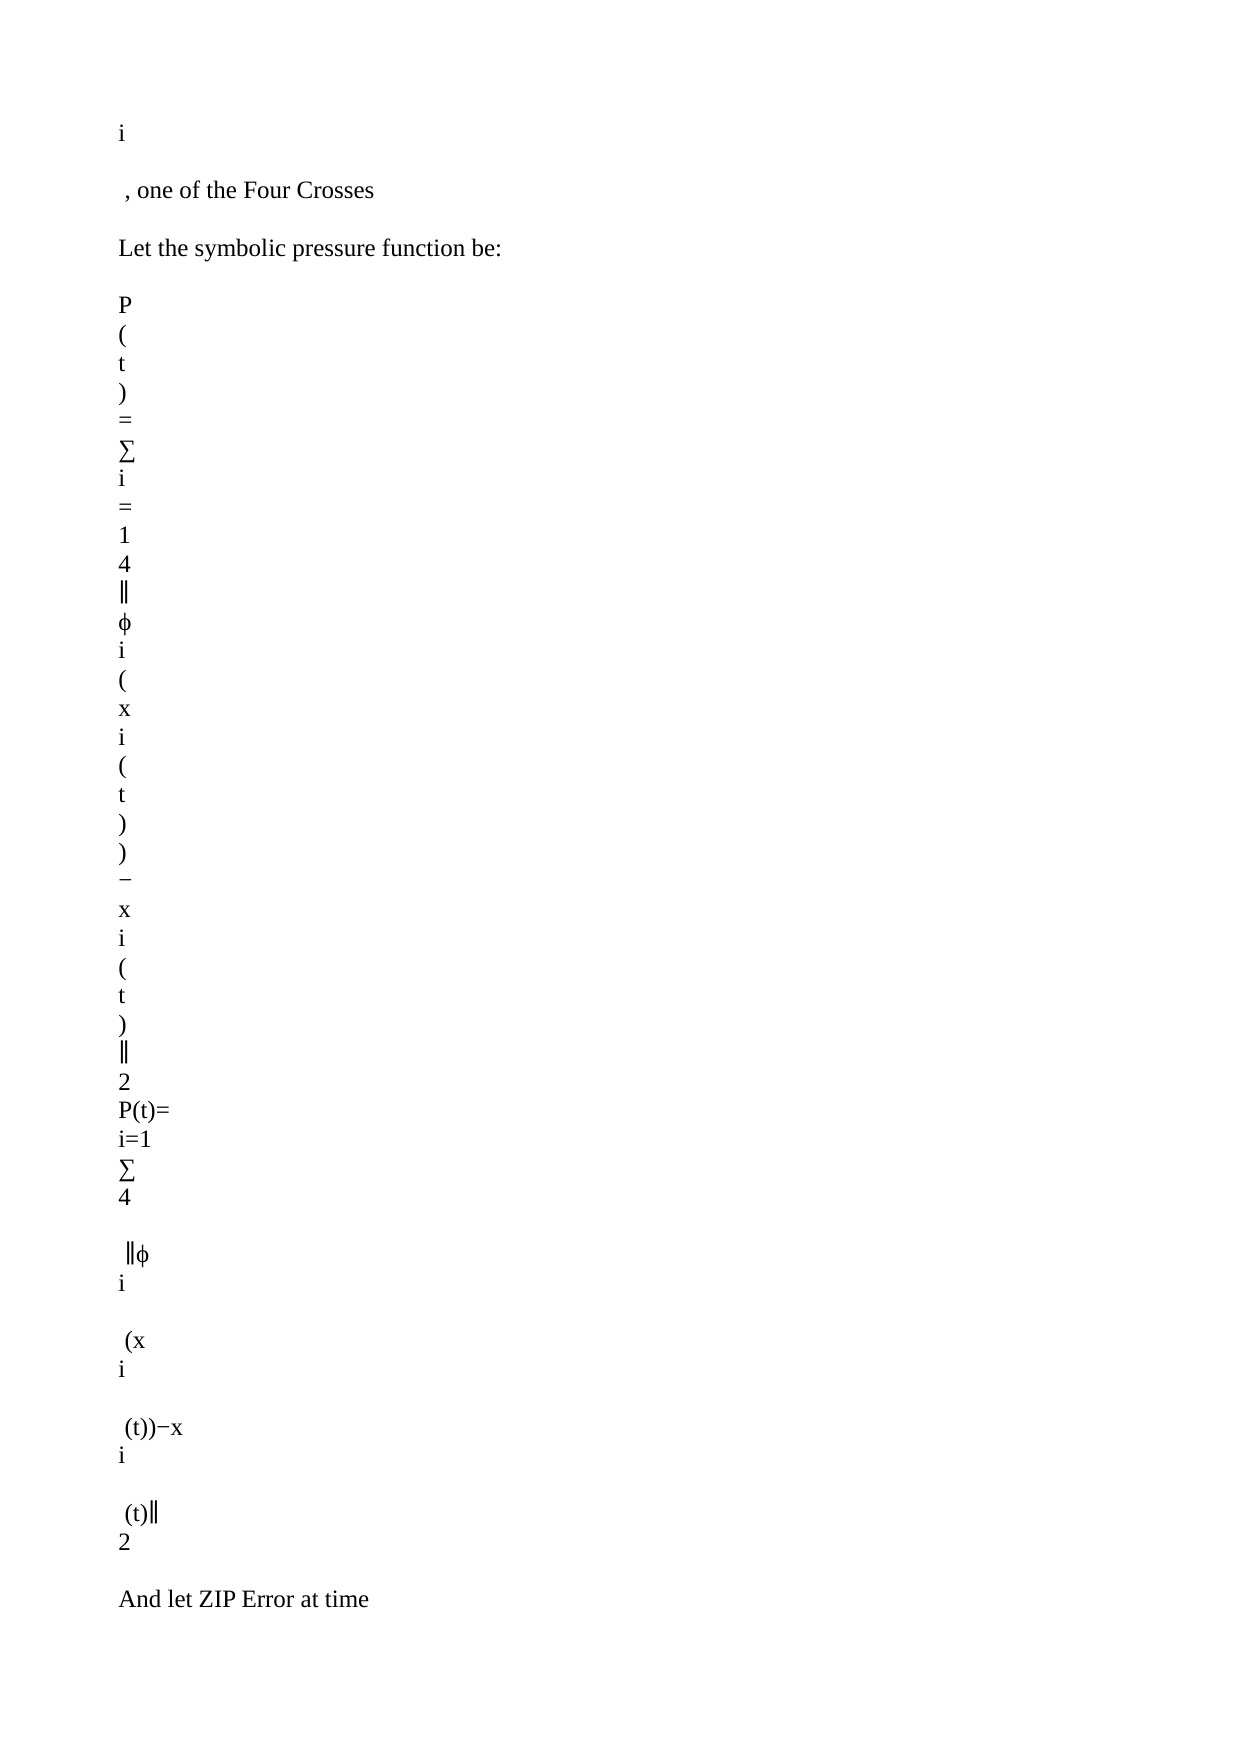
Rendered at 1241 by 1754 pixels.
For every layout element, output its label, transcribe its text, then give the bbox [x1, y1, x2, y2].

text i [118, 636, 1122, 664]
text P [118, 291, 1122, 319]
text ∑ [118, 1153, 1122, 1182]
text ​ [118, 1469, 1122, 1498]
text t [118, 981, 1122, 1009]
text ϕ [118, 607, 1122, 636]
text ) [118, 1009, 1122, 1038]
text ( [118, 664, 1122, 693]
text (t))−x [118, 1412, 1122, 1441]
text , one of the Four Crosses [118, 176, 1122, 204]
text ​ [118, 147, 1122, 176]
text 2 [118, 1067, 1122, 1096]
text ∑ [118, 434, 1122, 463]
text 1 [118, 521, 1122, 549]
text i [118, 1441, 1122, 1469]
text i=1 [118, 1124, 1122, 1153]
text ∥ [118, 1038, 1122, 1067]
text = [118, 406, 1122, 434]
text (x [118, 1326, 1122, 1354]
text x [118, 894, 1122, 923]
text ∥ [118, 578, 1122, 607]
text 4 [118, 1182, 1122, 1211]
text (t)∥ [118, 1498, 1122, 1527]
text ∥ϕ [118, 1239, 1122, 1268]
text i [118, 722, 1122, 751]
text ​ [118, 1297, 1122, 1326]
text And let ZIP Error at time [118, 1584, 1122, 1613]
text i [118, 118, 1122, 147]
text ​ [118, 1211, 1122, 1239]
text x [118, 693, 1122, 722]
text i [118, 463, 1122, 492]
text 4 [118, 549, 1122, 578]
text ) [118, 377, 1122, 406]
text t [118, 779, 1122, 808]
text i [118, 1354, 1122, 1383]
text 2 [118, 1527, 1122, 1556]
text Let the symbolic pressure function be: [118, 233, 1122, 262]
text ( [118, 319, 1122, 348]
text P(t)= [118, 1096, 1122, 1124]
text = [118, 492, 1122, 521]
text ​ [118, 1383, 1122, 1412]
text ) [118, 808, 1122, 837]
text − [118, 866, 1122, 894]
text ) [118, 837, 1122, 866]
text ( [118, 952, 1122, 981]
text t [118, 348, 1122, 377]
text i [118, 923, 1122, 952]
text ( [118, 751, 1122, 779]
text i [118, 1268, 1122, 1297]
